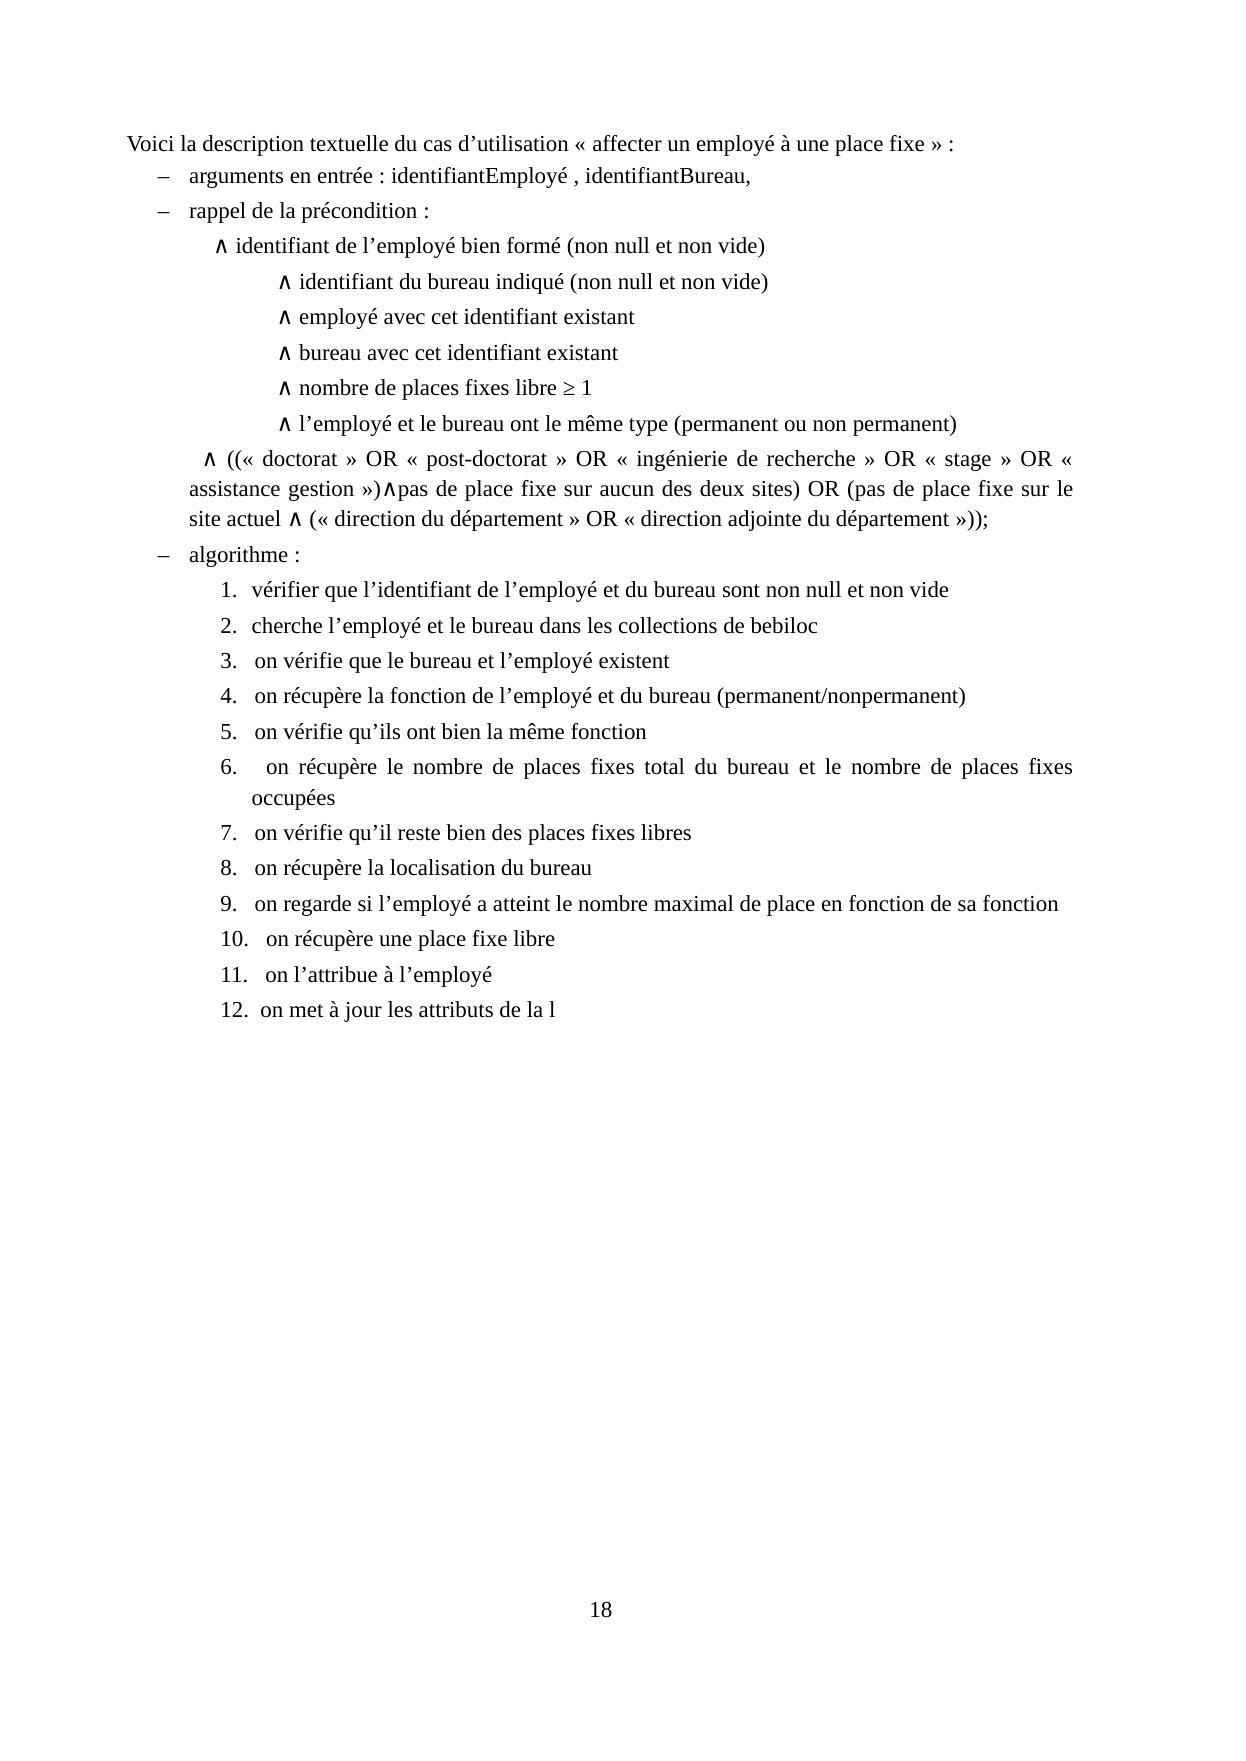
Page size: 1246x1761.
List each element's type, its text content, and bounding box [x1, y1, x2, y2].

list ∧ identifiant de l’employé bien formé (non null et non vide) [158, 233, 1075, 259]
list ∧ employé avec cet identifiant existant [158, 303, 1075, 330]
list 2. cherche l’employé et le bureau dans les collections de bebiloc [220, 612, 1075, 638]
list – rappel de la précondition : [158, 197, 1075, 223]
list ∧ l’employé et le bureau ont le même type (permanent ou non permanent) [158, 410, 1075, 436]
list 8. on récupère la localisation du bureau [220, 854, 1075, 881]
list 11. on l’attribue à l’employé [220, 961, 1075, 987]
text Voici la description textuelle du cas d’utilisation « affecter un employé à une place fixe » : [126, 130, 1075, 157]
list 4. on récupère la fonction de l’employé et du bureau (permanent/nonpermanent) [220, 683, 1075, 709]
list – algorithme : [158, 541, 1075, 567]
list 12. on met à jour les attributs de la l [220, 996, 1075, 1022]
list ∧ bureau avec cet identifiant existant [158, 339, 1075, 365]
list 3. on vérifie que le bureau et l’employé existent [220, 647, 1075, 673]
list ∧ identifiant du bureau indiqué (non null et non vide) [158, 268, 1075, 294]
list 6. on récupère le nombre de places fixes total du bureau et le nombre de places fixes occupées [220, 753, 1075, 810]
list 10. on récupère une place fixe libre [220, 925, 1075, 952]
list 7. on vérifie qu’il reste bien des places fixes libres [220, 819, 1075, 845]
list 1. vérifier que l’identifiant de l’employé et du bureau sont non null et non vide [220, 576, 1075, 603]
list ∧ nombre de places fixes libre ≥ 1 [158, 374, 1075, 401]
list 9. on regarde si l’employé a atteint le nombre maximal de place en fonction de sa fonction [220, 890, 1075, 916]
list ∧ ((« doctorat » OR « post-doctorat » OR « ingénierie de recherche » OR « stage » OR « assistance gestion »)∧pas de place fixe sur aucun des deux sites) OR (pas de place fixe sur le site actuel ∧ (« direction du département » OR « direction adjointe du département »)); [158, 445, 1075, 532]
list 5. on vérifie qu’ils ont bien la même fonction [220, 718, 1075, 744]
list – arguments en entrée : identifiantEmployé , identifiantBureau, [158, 162, 1075, 188]
